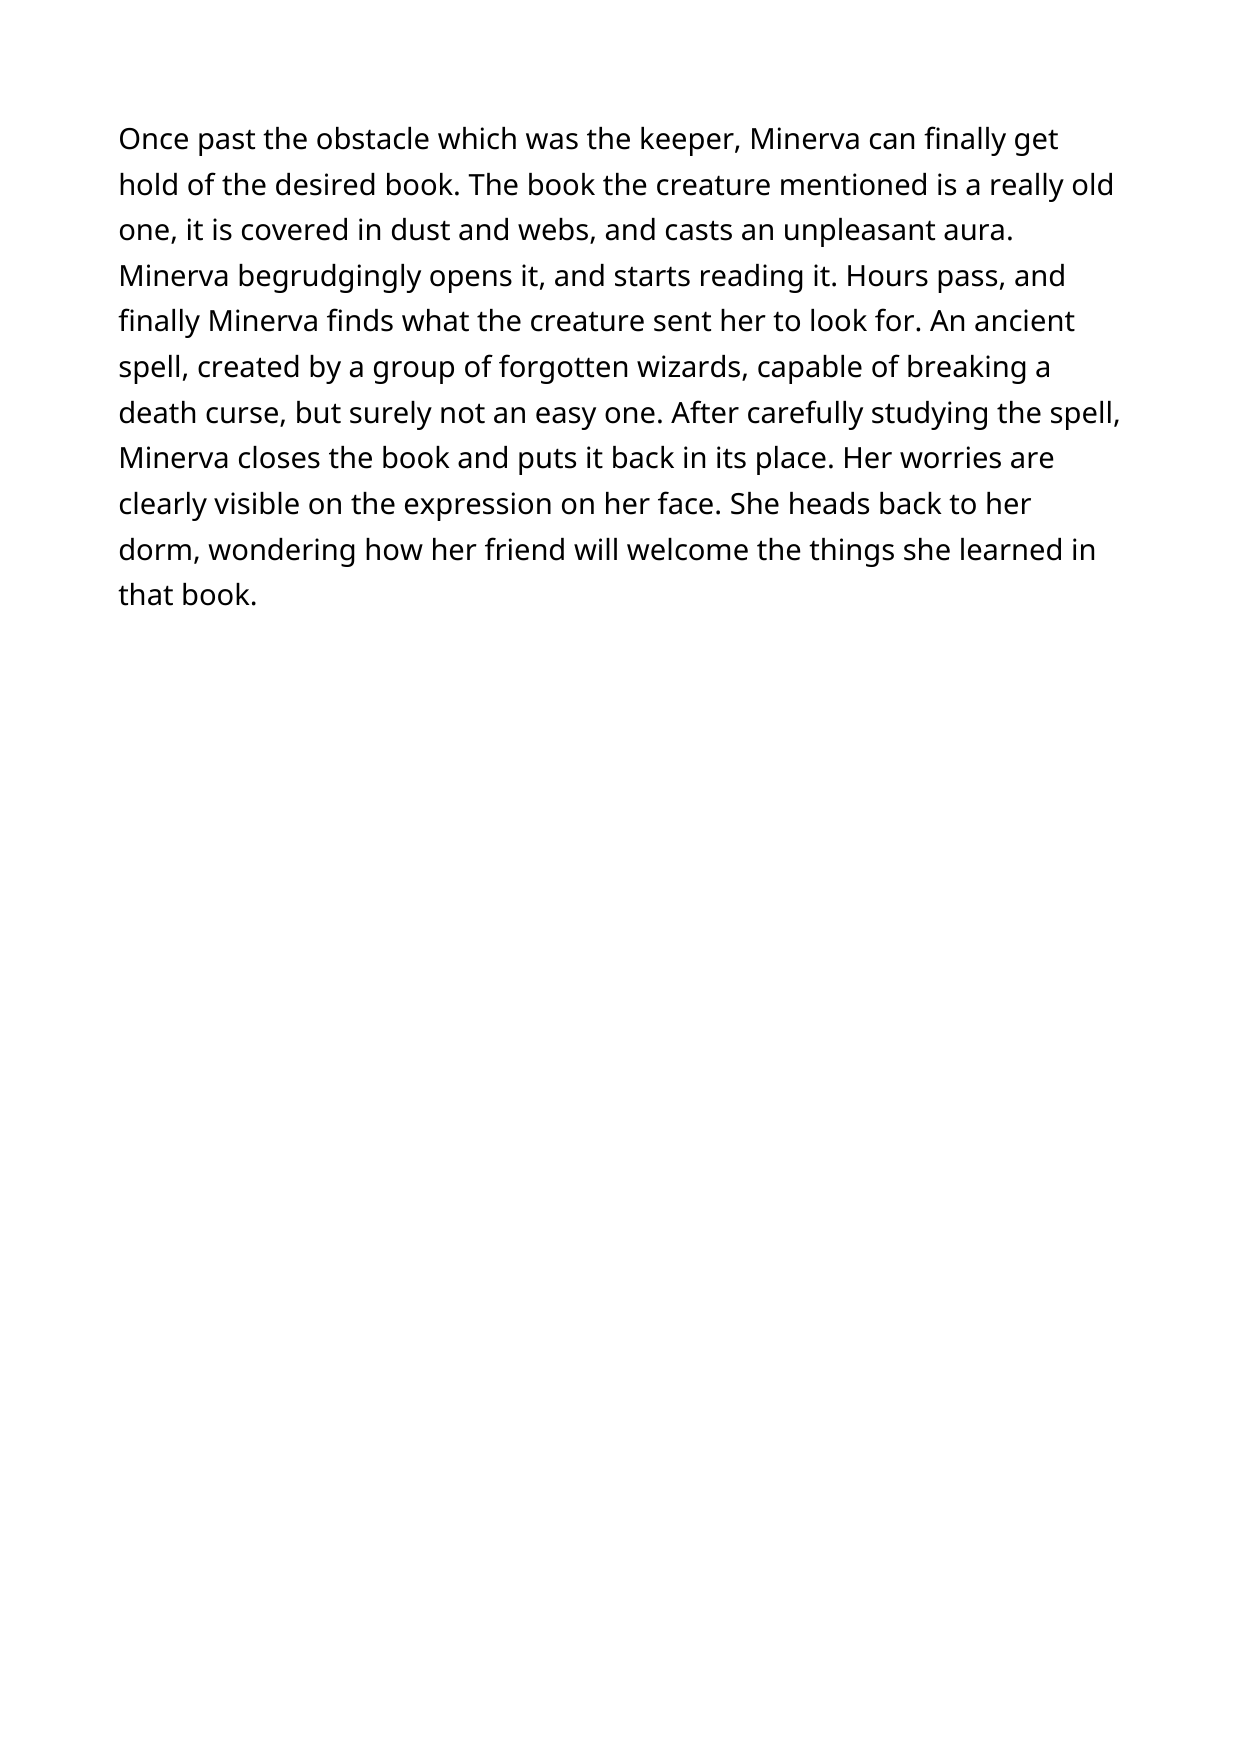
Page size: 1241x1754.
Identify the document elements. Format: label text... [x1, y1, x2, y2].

text Once past the obstacle which was the keeper, Minerva can finally get hold of the desired book. The book the creature mentioned is a really old one, it is covered in dust and webs, and casts an unpleasant aura. Minerva begrudgingly opens it, and starts reading it. Hours pass, and finally Minerva finds what the creature sent her to look for. An ancient spell, created by a group of forgotten wizards, capable of breaking a death curse, but surely not an easy one. After carefully studying the spell, Minerva closes the book and puts it back in its place. Her worries are clearly visible on the expression on her face. She heads back to her dorm, wondering how her friend will welcome the things she learned in that book. [118, 118, 1122, 614]
